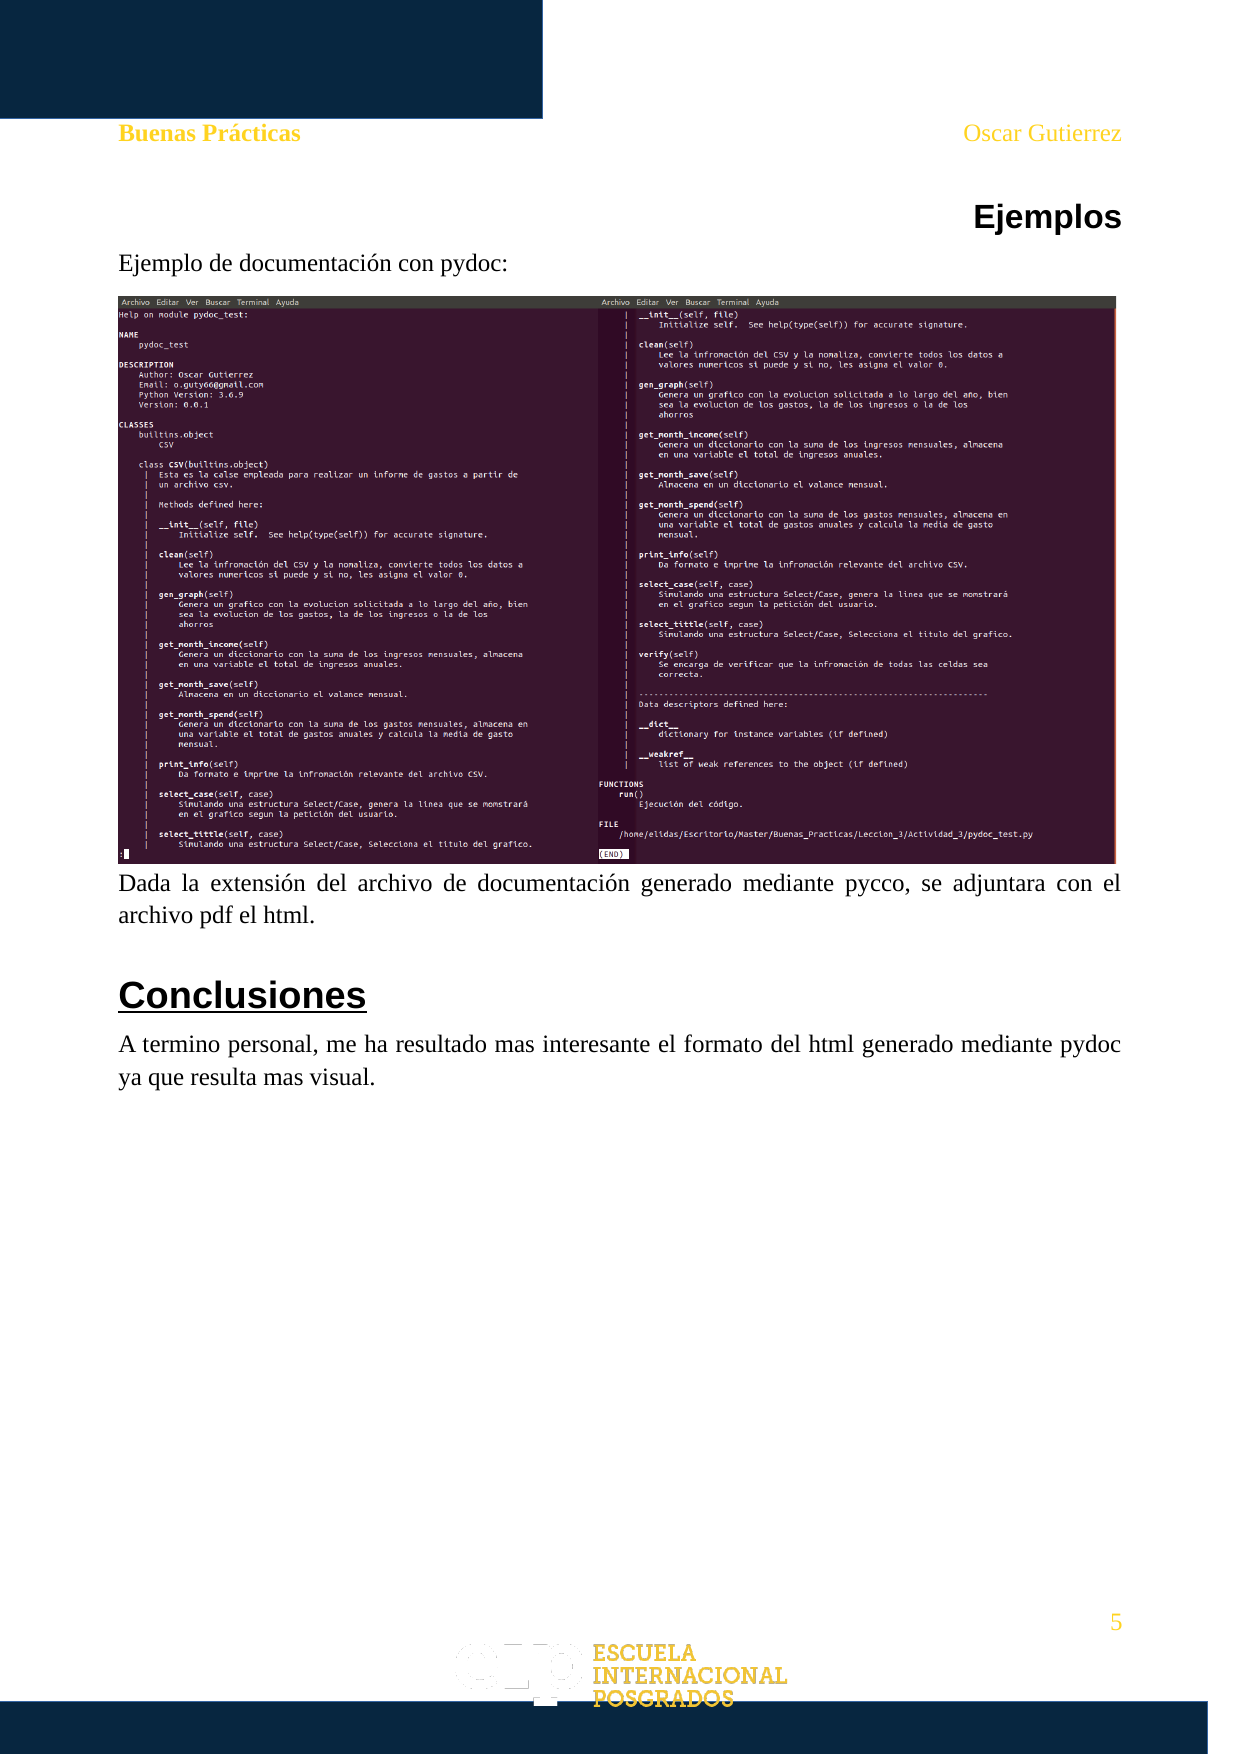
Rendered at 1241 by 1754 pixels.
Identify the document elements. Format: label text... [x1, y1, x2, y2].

subtitle Ejemplos [118, 197, 1122, 236]
text A termino personal, me ha resultado mas interesante el formato del html generado mediante pydoc ya que resulta mas visual. [118, 1029, 1122, 1091]
text Dada la extensión del archivo de documentación generado mediante pycco, se adjuntara con el archivo pdf el html. [118, 296, 1122, 929]
picture [452, 1614, 788, 1712]
text Ejemplo de documentación con pydoc: [118, 248, 1122, 277]
subtitle Conclusiones [118, 973, 1122, 1017]
picture [118, 296, 1117, 864]
